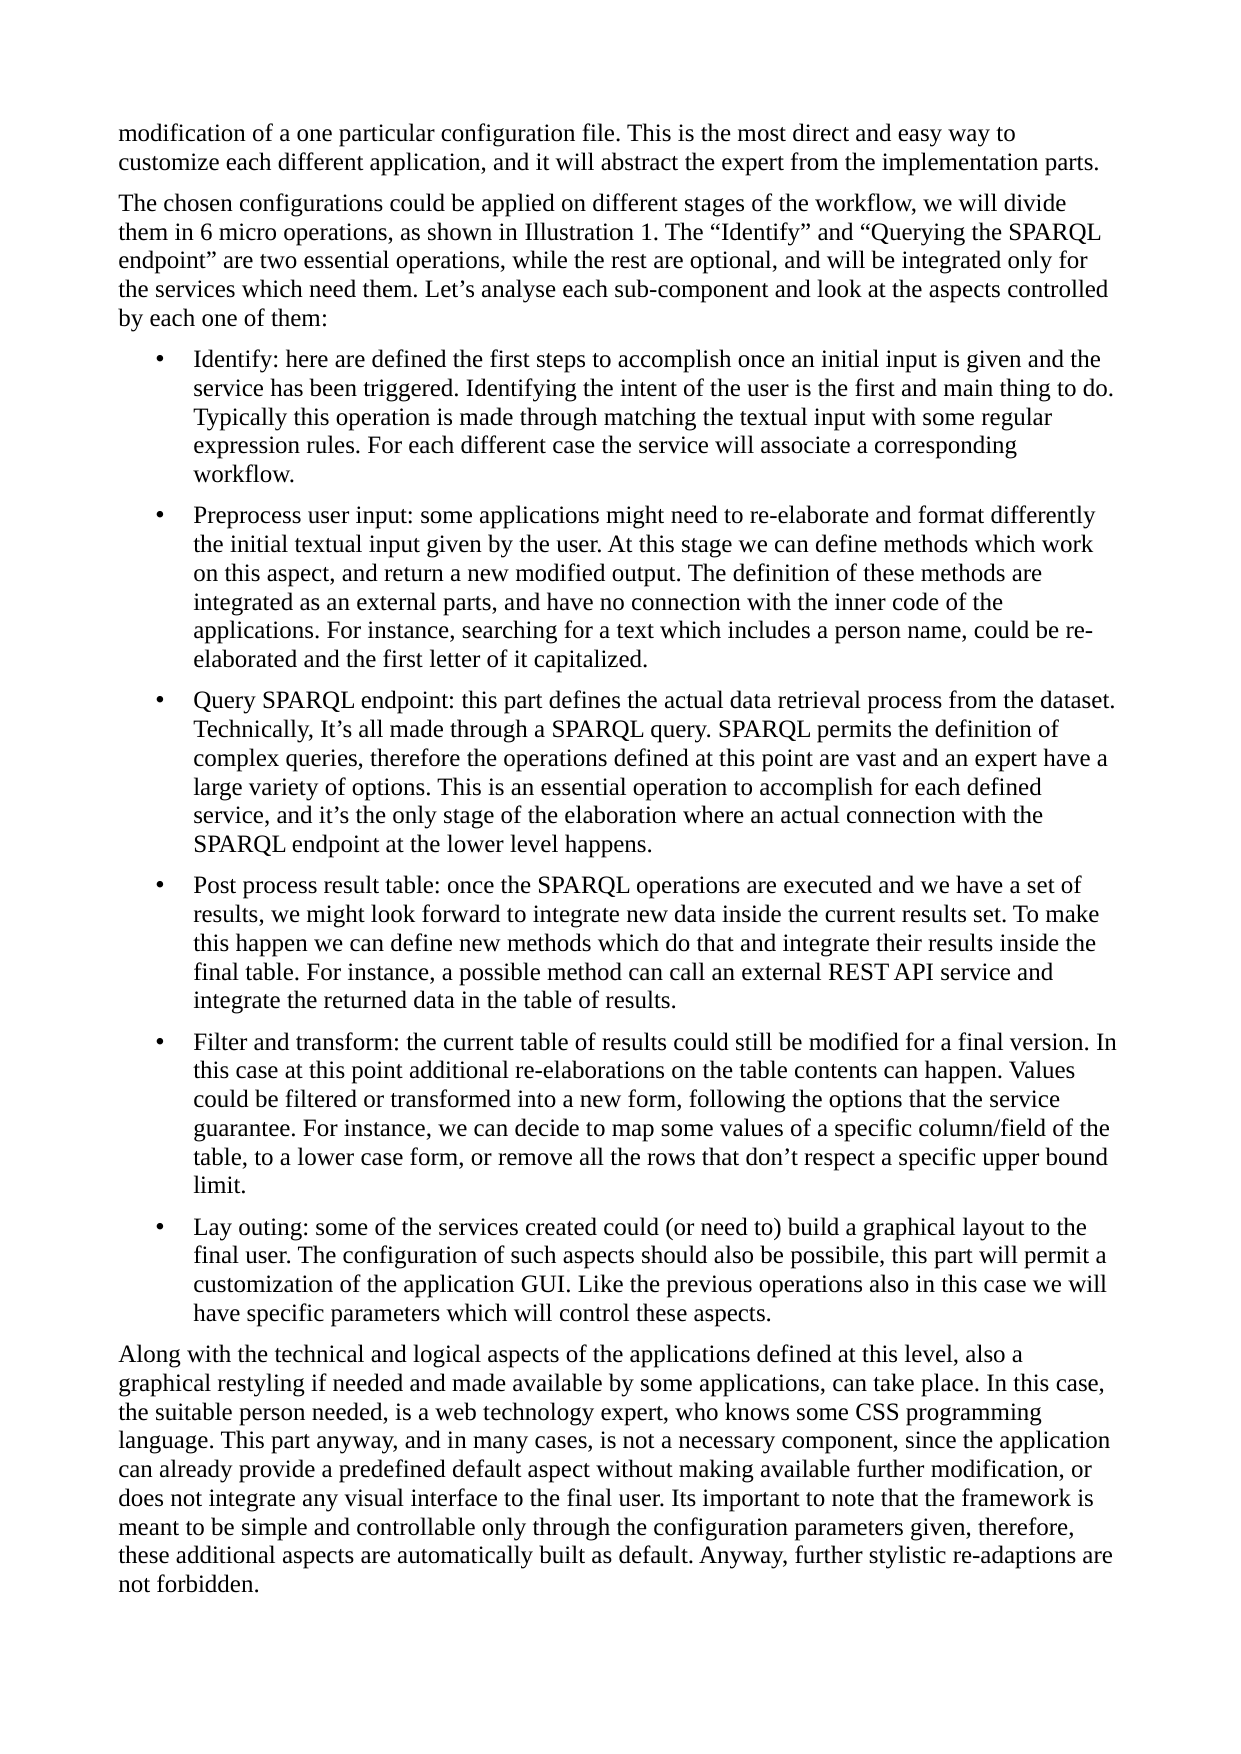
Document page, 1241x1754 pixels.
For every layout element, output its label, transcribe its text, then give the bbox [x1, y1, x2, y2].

list Preprocess user input: some applications might need to re-elaborate and format differently the initial textual input given by the user. At this stage we can define methods which work on this aspect, and return a new modified output. The definition of these methods are integrated as an external parts, and have no connection with the inner code of the applications. For instance, searching for a text which includes a person name, could be re-elaborated and the first letter of it capitalized. [156, 501, 1122, 673]
list Post process result table: once the SPARQL operations are executed and we have a set of results, we might look forward to integrate new data inside the current results set. To make this happen we can define new methods which do that and integrate their results inside the final table. For instance, a possible method can call an external REST API service and integrate the returned data in the table of results. [156, 871, 1122, 1014]
text Along with the technical and logical aspects of the applications defined at this level, also a graphical restyling if needed and made available by some applications, can take place. In this case, the suitable person needed, is a web technology expert, who knows some CSS programming language. This part anyway, and in many cases, is not a necessary component, since the application can already provide a predefined default aspect without making available further modification, or does not integrate any visual interface to the final user. Its important to note that the framework is meant to be simple and controllable only through the configuration parameters given, therefore, these additional aspects are automatically built as default. Anyway, further stylistic re-adaptions are not forbidden. [118, 1339, 1122, 1598]
text modification of a one particular configuration file. This is the most direct and easy way to customize each different application, and it will abstract the expert from the implementation parts. [118, 118, 1122, 176]
list Filter and transform: the current table of results could still be modified for a final version. In this case at this point additional re-elaborations on the table contents can happen. Values could be filtered or transformed into a new form, following the options that the service guarantee. For instance, we can decide to map some values of a specific column/field of the table, to a lower case form, or remove all the rows that don’t respect a specific upper bound limit. [156, 1027, 1122, 1199]
list Identify: here are defined the first steps to accomplish once an initial input is given and the service has been triggered. Identifying the intent of the user is the first and main thing to do. Typically this operation is made through matching the textual input with some regular expression rules. For each different case the service will associate a corresponding workflow. [156, 344, 1122, 488]
text The chosen configurations could be applied on different stages of the workflow, we will divide them in 6 micro operations, as shown in Illustration 1. The “Identify” and “Querying the SPARQL endpoint” are two essential operations, while the rest are optional, and will be integrated only for the services which need them. Let’s analyse each sub-component and look at the aspects controlled by each one of them: [118, 188, 1122, 332]
list Query SPARQL endpoint: this part defines the actual data retrieval process from the dataset. Technically, It’s all made through a SPARQL query. SPARQL permits the definition of complex queries, therefore the operations defined at this point are vast and an expert have a large variety of options. This is an essential operation to accomplish for each defined service, and it’s the only stage of the elaboration where an actual connection with the SPARQL endpoint at the lower level happens. [156, 686, 1122, 858]
list Lay outing: some of the services created could (or need to) build a graphical layout to the final user. The configuration of such aspects should also be possibile, this part will permit a customization of the application GUI. Like the previous operations also in this case we will have specific parameters which will control these aspects. [156, 1212, 1122, 1327]
